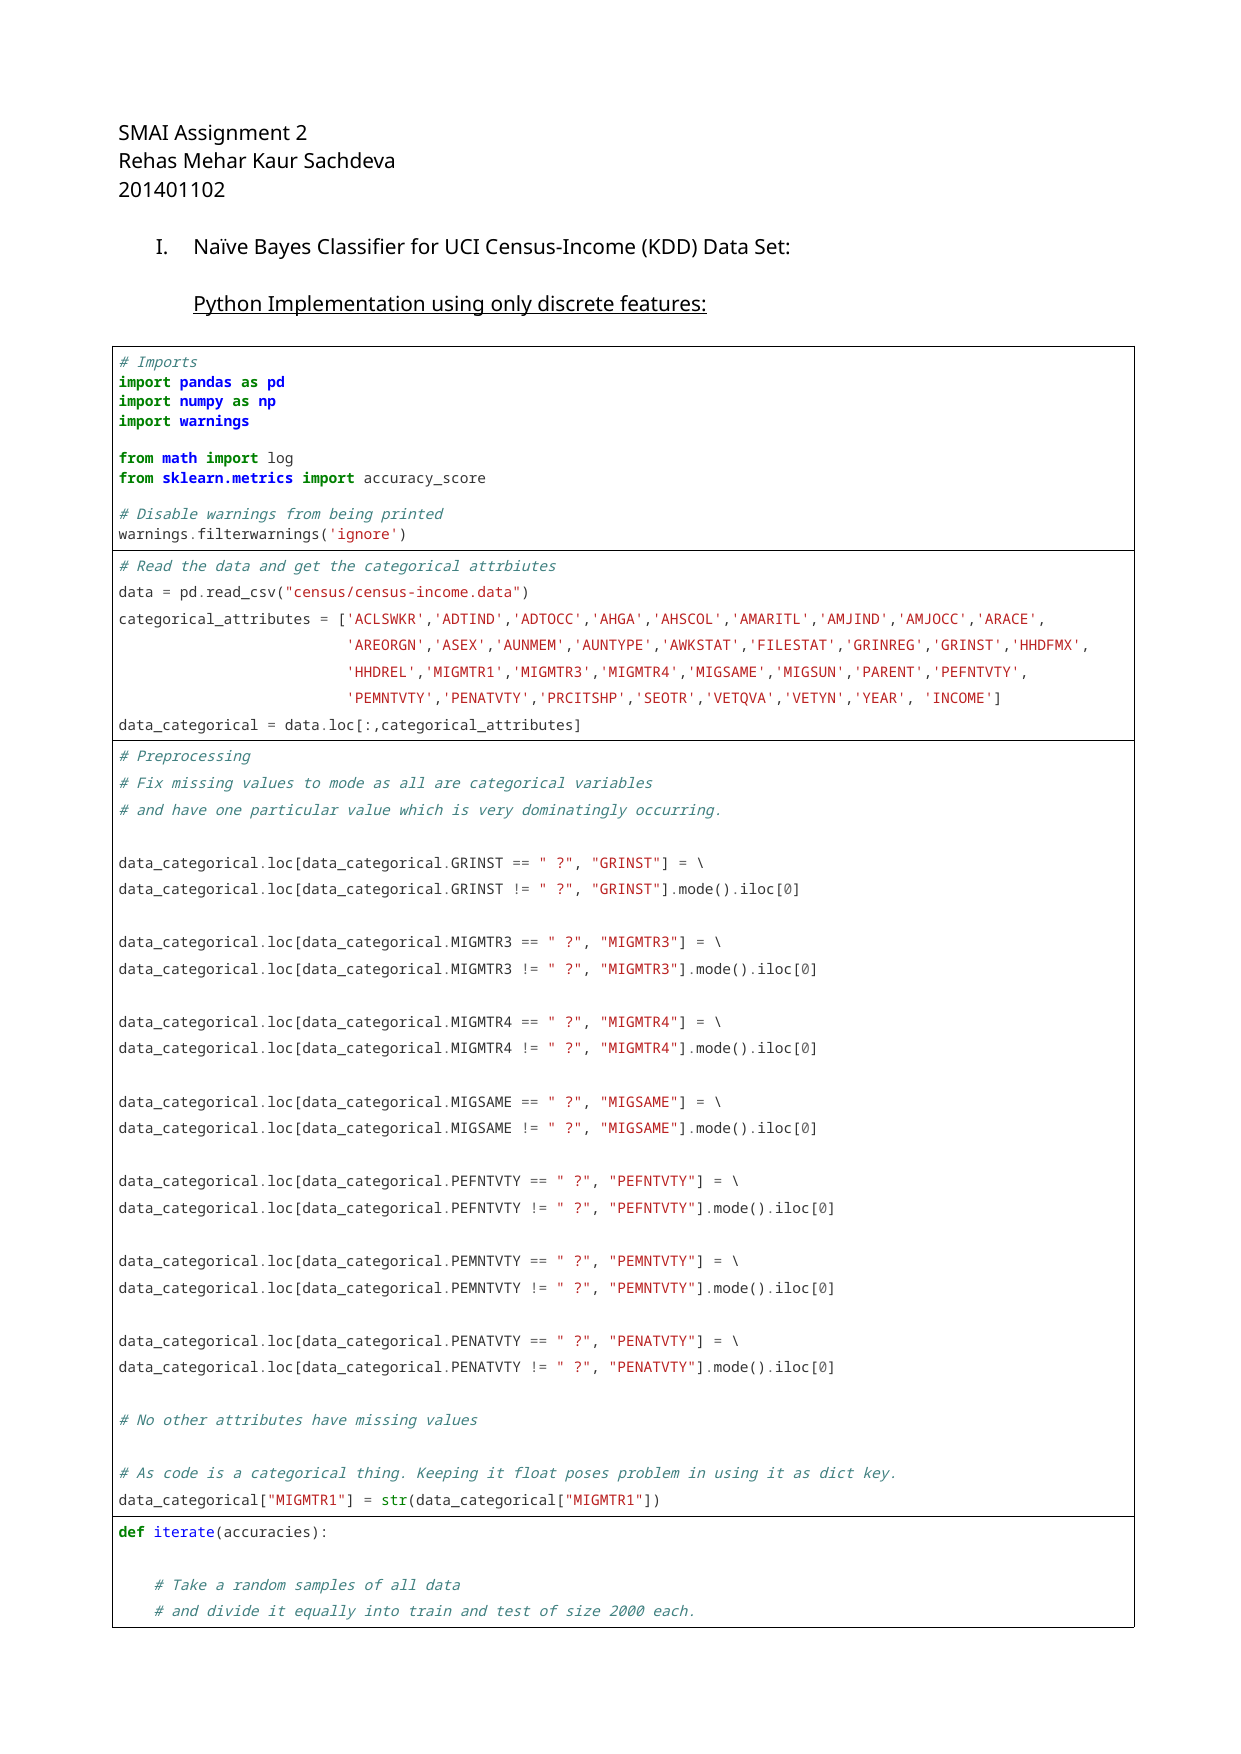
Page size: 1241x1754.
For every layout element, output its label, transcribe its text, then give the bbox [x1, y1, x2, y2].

list Python Implementation using only discrete features: [156, 289, 1122, 317]
text SMAI Assignment 2 [118, 118, 1122, 147]
table_cell # Preprocessing # Fix missing values to mode as all are categorical variables # and have one particular value which is very dominatingly occurring. data_categorical.loc[data_categorical.GRINST == " ?", "GRINST"] = \ data_categorical.loc[data_categorical.GRINST != " ?", "GRINST"].mode().iloc[0] data_categorical.loc[data_categorical.MIGMTR3 == " ?", "MIGMTR3"] = \ data_categorical.loc[data_categorical.MIGMTR3 != " ?", "MIGMTR3"].mode().iloc[0] data_categorical.loc[data_categorical.MIGMTR4 == " ?", "MIGMTR4"] = \ data_categorical.loc[data_categorical.MIGMTR4 != " ?", "MIGMTR4"].mode().iloc[0] data_categorical.loc[data_categorical.MIGSAME == " ?", "MIGSAME"] = \ data_categorical.loc[data_categorical.MIGSAME != " ?", "MIGSAME"].mode().iloc[0] data_categorical.loc[data_categorical.PEFNTVTY == " ?", "PEFNTVTY"] = \ data_categorical.loc[data_categorical.PEFNTVTY != " ?", "PEFNTVTY"].mode().iloc[0] data_categorical.loc[data_categorical.PEMNTVTY == " ?", "PEMNTVTY"] = \ data_categorical.loc[data_categorical.PEMNTVTY != " ?", "PEMNTVTY"].mode().iloc[0] data_categorical.loc[data_categorical.PENATVTY == " ?", "PENATVTY"] = \ data_categorical.loc[data_categorical.PENATVTY != " ?", "PENATVTY"].mode().iloc[0] # No other attributes have missing values # As code is a categorical thing. Keeping it float poses problem in using it as dict key. data_categorical["MIGMTR1"] = str(data_categorical["MIGMTR1"]) [113, 741, 1134, 1516]
table_header # Imports import pandas as pd import numpy as np import warnings from math import log from sklearn.metrics import accuracy_score # Disable warnings from being printed warnings.filterwarnings('ignore') [113, 347, 1134, 549]
list Naïve Bayes Classifier for UCI Census-Income (KDD) Data Set: [156, 232, 1122, 260]
table_cell def iterate(accuracies): # Take a random samples of all data # and divide it equally into train and test of size 2000 each. [113, 1517, 1134, 1627]
text 201401102 [118, 175, 1122, 203]
table_cell # Read the data and get the categorical attrbiutes data = pd.read_csv("census/census-income.data") categorical_attributes = ['ACLSWKR','ADTIND','ADTOCC','AHGA','AHSCOL','AMARITL','AMJIND','AMJOCC','ARACE', 'AREORGN','ASEX','AUNMEM','AUNTYPE','AWKSTAT','FILESTAT','GRINREG','GRINST','HHDFMX', 'HHDREL','MIGMTR1','MIGMTR3','MIGMTR4','MIGSAME','MIGSUN','PARENT','PEFNTVTY', 'PEMNTVTY','PENATVTY','PRCITSHP','SEOTR','VETQVA','VETYN','YEAR', 'INCOME'] data_categorical = data.loc[:,categorical_attributes] [113, 551, 1134, 740]
text Rehas Mehar Kaur Sachdeva [118, 147, 1122, 175]
